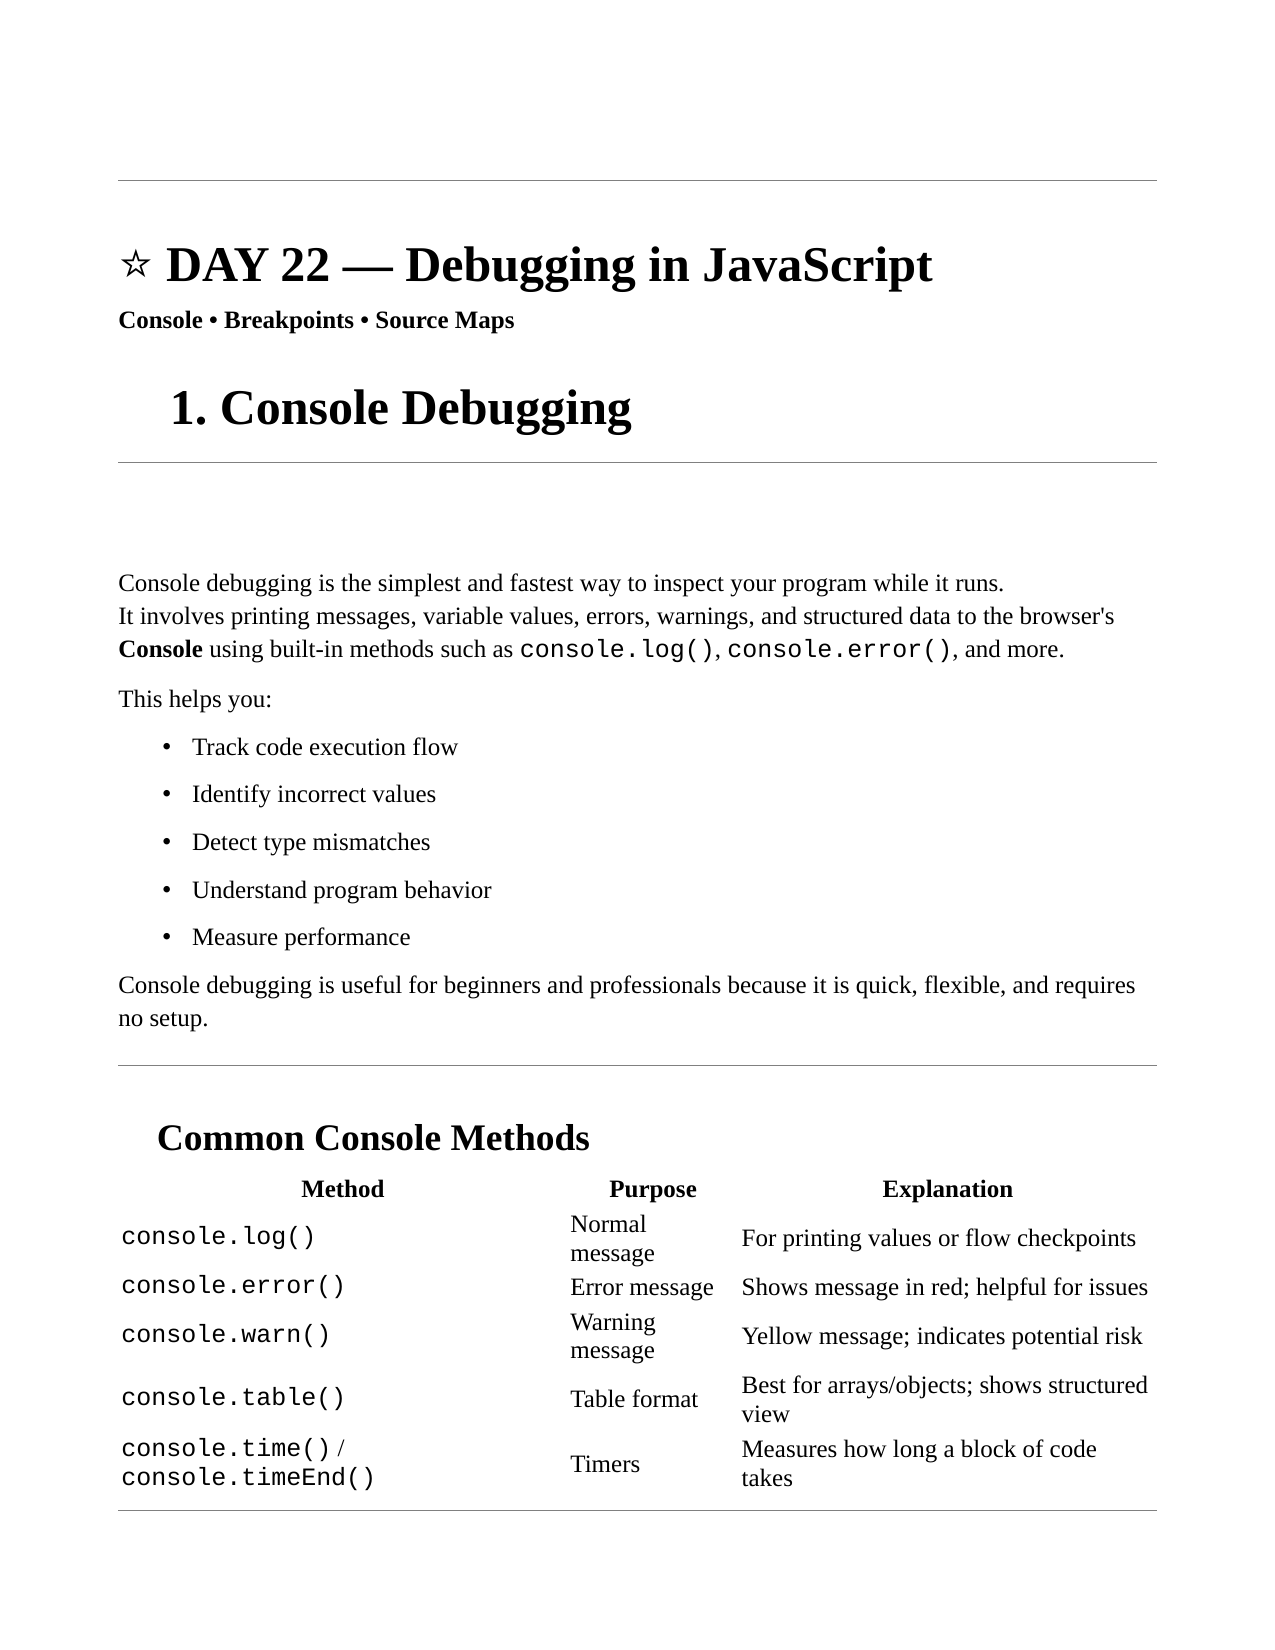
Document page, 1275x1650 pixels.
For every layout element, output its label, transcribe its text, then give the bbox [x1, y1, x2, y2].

table_header Explanation [739, 1171, 1157, 1206]
table_cell Table format [567, 1367, 738, 1431]
table_cell console.error() [118, 1269, 567, 1304]
subtitle ⭐ DAY 22 — Debugging in JavaScript [118, 235, 1157, 292]
table_cell Normal message [567, 1206, 738, 1269]
text Console debugging is the simplest and fastest way to inspect your program while it runs. It involves printing messages, variable values, errors, warnings, and structured data to the browser's Console using built-in methods such as console.log(), console.error(), and more. [118, 568, 1157, 665]
table_cell Best for arrays/objects; shows structured view [739, 1367, 1157, 1431]
table_cell Yellow message; indicates potential risk [739, 1304, 1157, 1367]
list Track code execution flow [162, 732, 1157, 761]
text Console debugging is useful for beginners and professionals because it is quick, flexible, and requires no setup. [118, 970, 1157, 1032]
table_cell Timers [567, 1431, 738, 1496]
table_cell Shows message in red; helpful for issues [739, 1269, 1157, 1304]
list Detect type mismatches [162, 827, 1157, 856]
table_cell console.warn() [118, 1304, 567, 1367]
table_header Method [118, 1171, 567, 1206]
table_cell Measures how long a block of code takes [739, 1431, 1157, 1496]
subtitle 🔧 Common Console Methods [118, 1116, 1157, 1159]
table_cell console.table() [118, 1367, 567, 1431]
subtitle 🔥 1. Console Debugging [118, 378, 1157, 435]
table_cell console.time() / console.timeEnd() [118, 1431, 567, 1496]
text Console • Breakpoints • Source Maps [118, 305, 1157, 334]
table_header Purpose [567, 1171, 738, 1206]
list Understand program behavior [162, 875, 1157, 903]
table_cell Warning message [567, 1304, 738, 1367]
text This helps you: [118, 684, 1157, 713]
list Measure performance [162, 922, 1157, 951]
table_cell console.log() [118, 1206, 567, 1269]
table_cell Error message [567, 1269, 738, 1304]
list Identify incorrect values [162, 779, 1157, 808]
table_cell For printing values or flow checkpoints [739, 1206, 1157, 1269]
